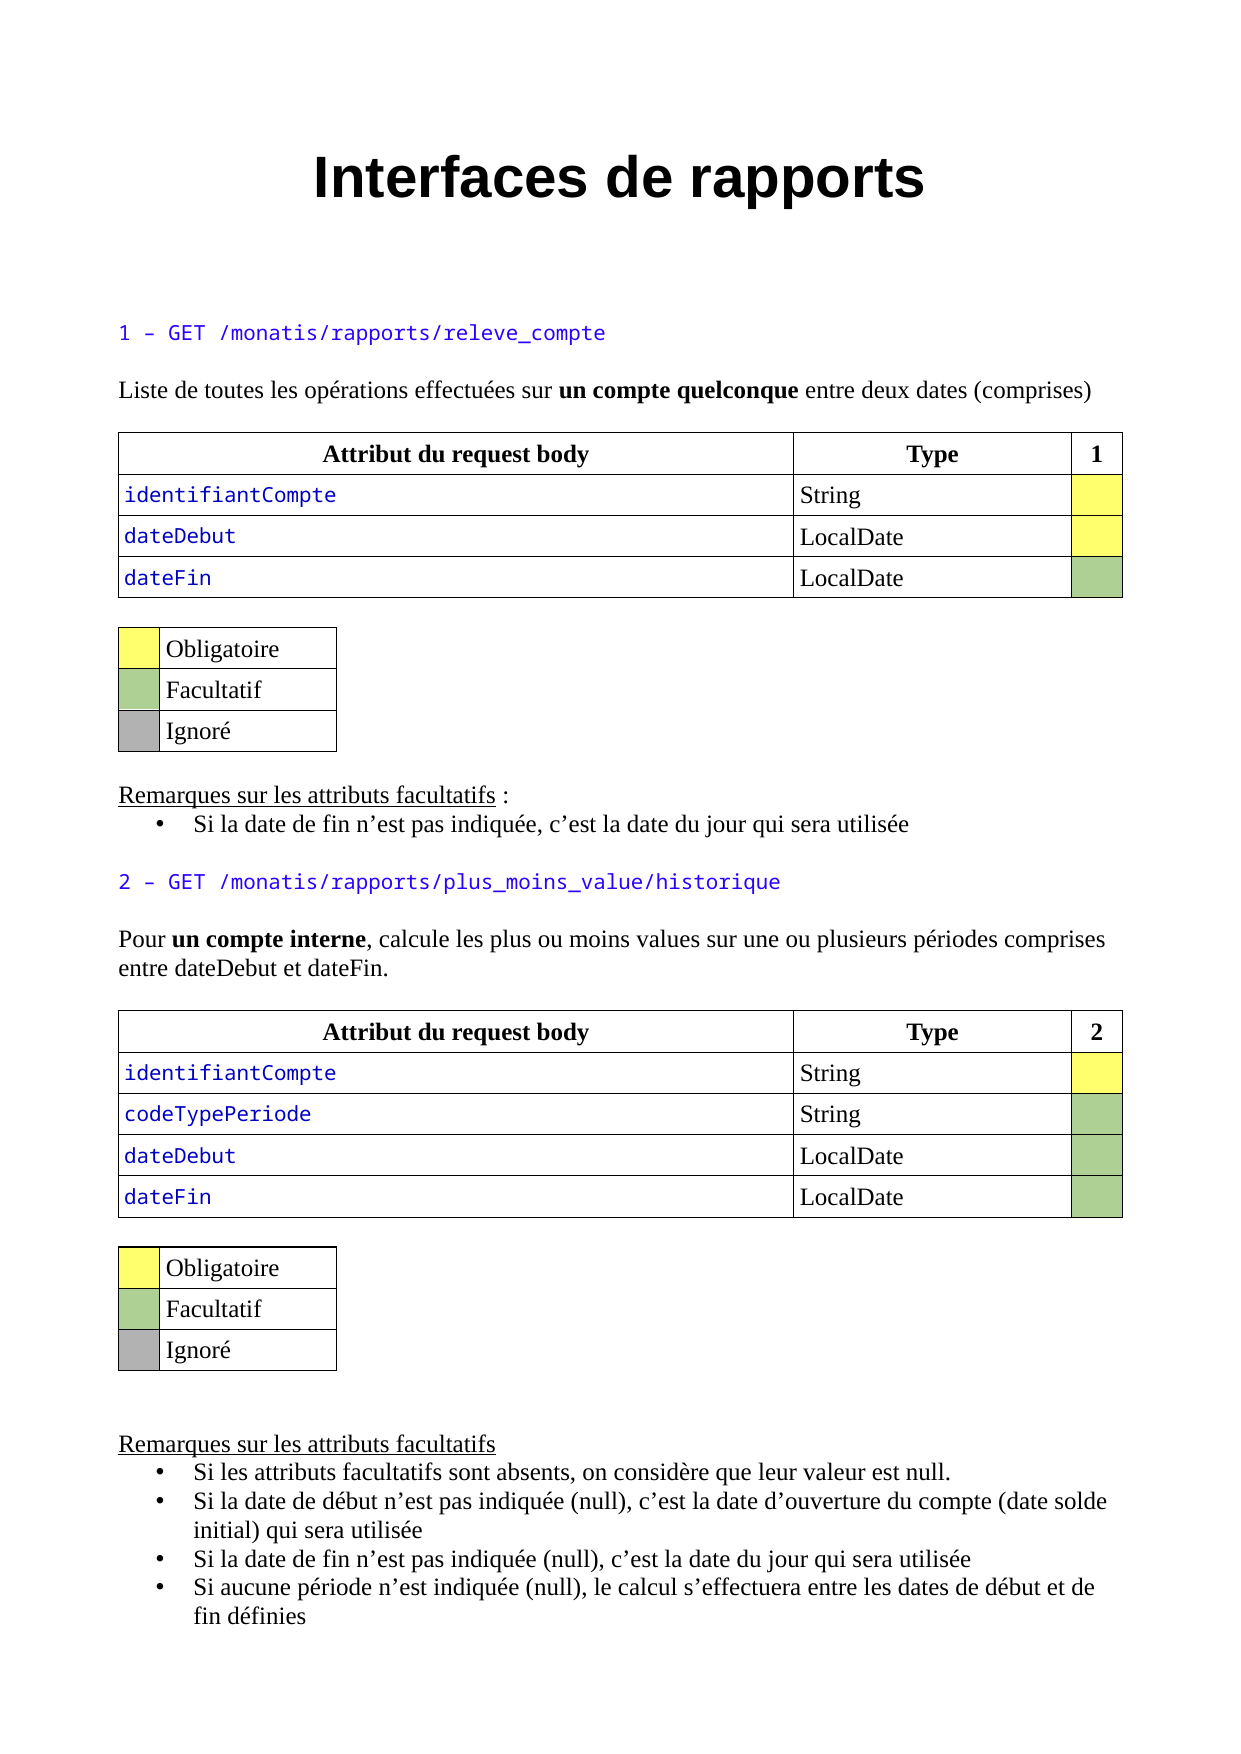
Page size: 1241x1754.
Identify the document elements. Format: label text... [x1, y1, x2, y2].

table_header 1 [1072, 433, 1122, 473]
table_cell [1072, 1053, 1122, 1093]
table_header [119, 628, 159, 668]
table_cell identifiantCompte [119, 1053, 793, 1093]
text 2 – GET /monatis/rapports/plus_moins_value/historique [118, 867, 1122, 895]
table_cell Ignoré [160, 1330, 336, 1370]
table_header Obligatoire [160, 1248, 336, 1288]
text Liste de toutes les opérations effectuées sur un compte quelconque entre deux dates (comprises) [118, 375, 1122, 403]
list Si les attributs facultatifs sont absents, on considère que leur valeur est null. [156, 1457, 1122, 1486]
table_cell LocalDate [794, 516, 1071, 556]
table_cell String [794, 1053, 1071, 1093]
table_cell dateDebut [119, 516, 793, 556]
table_cell [119, 1330, 159, 1370]
title Interfaces de rapports [118, 143, 1122, 210]
table_header Attribut du request body [119, 433, 793, 473]
table_cell String [794, 1094, 1071, 1134]
text Remarques sur les attributs facultatifs [118, 1429, 1122, 1457]
text 1 – GET /monatis/rapports/releve_compte [118, 318, 1122, 346]
table_cell Facultatif [160, 669, 336, 709]
table_header Obligatoire [160, 628, 336, 668]
table_header [119, 1248, 159, 1288]
table_cell [1072, 475, 1122, 515]
table_cell [1072, 516, 1122, 556]
table_cell dateFin [119, 557, 793, 597]
table_cell [1072, 1135, 1122, 1175]
table_cell [1072, 1176, 1122, 1217]
text Pour un compte interne, calcule les plus ou moins values sur une ou plusieurs périodes comprises entre dateDebut et dateFin. [118, 924, 1122, 982]
table_cell LocalDate [794, 1135, 1071, 1175]
table_cell [1072, 1094, 1122, 1134]
list Si la date de fin n’est pas indiquée (null), c’est la date du jour qui sera utilisée [156, 1544, 1122, 1572]
table_cell dateDebut [119, 1135, 793, 1175]
table_cell Facultatif [160, 1289, 336, 1329]
table_header Type [794, 433, 1071, 473]
table_cell codeTypePeriode [119, 1094, 793, 1134]
table_header Type [794, 1011, 1071, 1052]
table_cell Ignoré [160, 711, 336, 751]
table_cell [119, 1289, 159, 1329]
table_header 2 [1072, 1011, 1122, 1052]
table_cell [119, 669, 159, 709]
text Remarques sur les attributs facultatifs : [118, 781, 1122, 809]
list Si la date de début n’est pas indiquée (null), c’est la date d’ouverture du compte (date solde initial) qui sera utilisée [156, 1486, 1122, 1544]
table_cell identifiantCompte [119, 475, 793, 515]
table_cell LocalDate [794, 1176, 1071, 1217]
table_cell [1072, 557, 1122, 597]
table_header Attribut du request body [119, 1011, 793, 1052]
table_cell [119, 711, 159, 751]
list Si la date de fin n’est pas indiquée, c’est la date du jour qui sera utilisée [156, 809, 1122, 838]
table_cell dateFin [119, 1176, 793, 1217]
table_cell LocalDate [794, 557, 1071, 597]
table_cell String [794, 475, 1071, 515]
list Si aucune période n’est indiquée (null), le calcul s’effectuera entre les dates de début et de fin définies [156, 1572, 1122, 1630]
